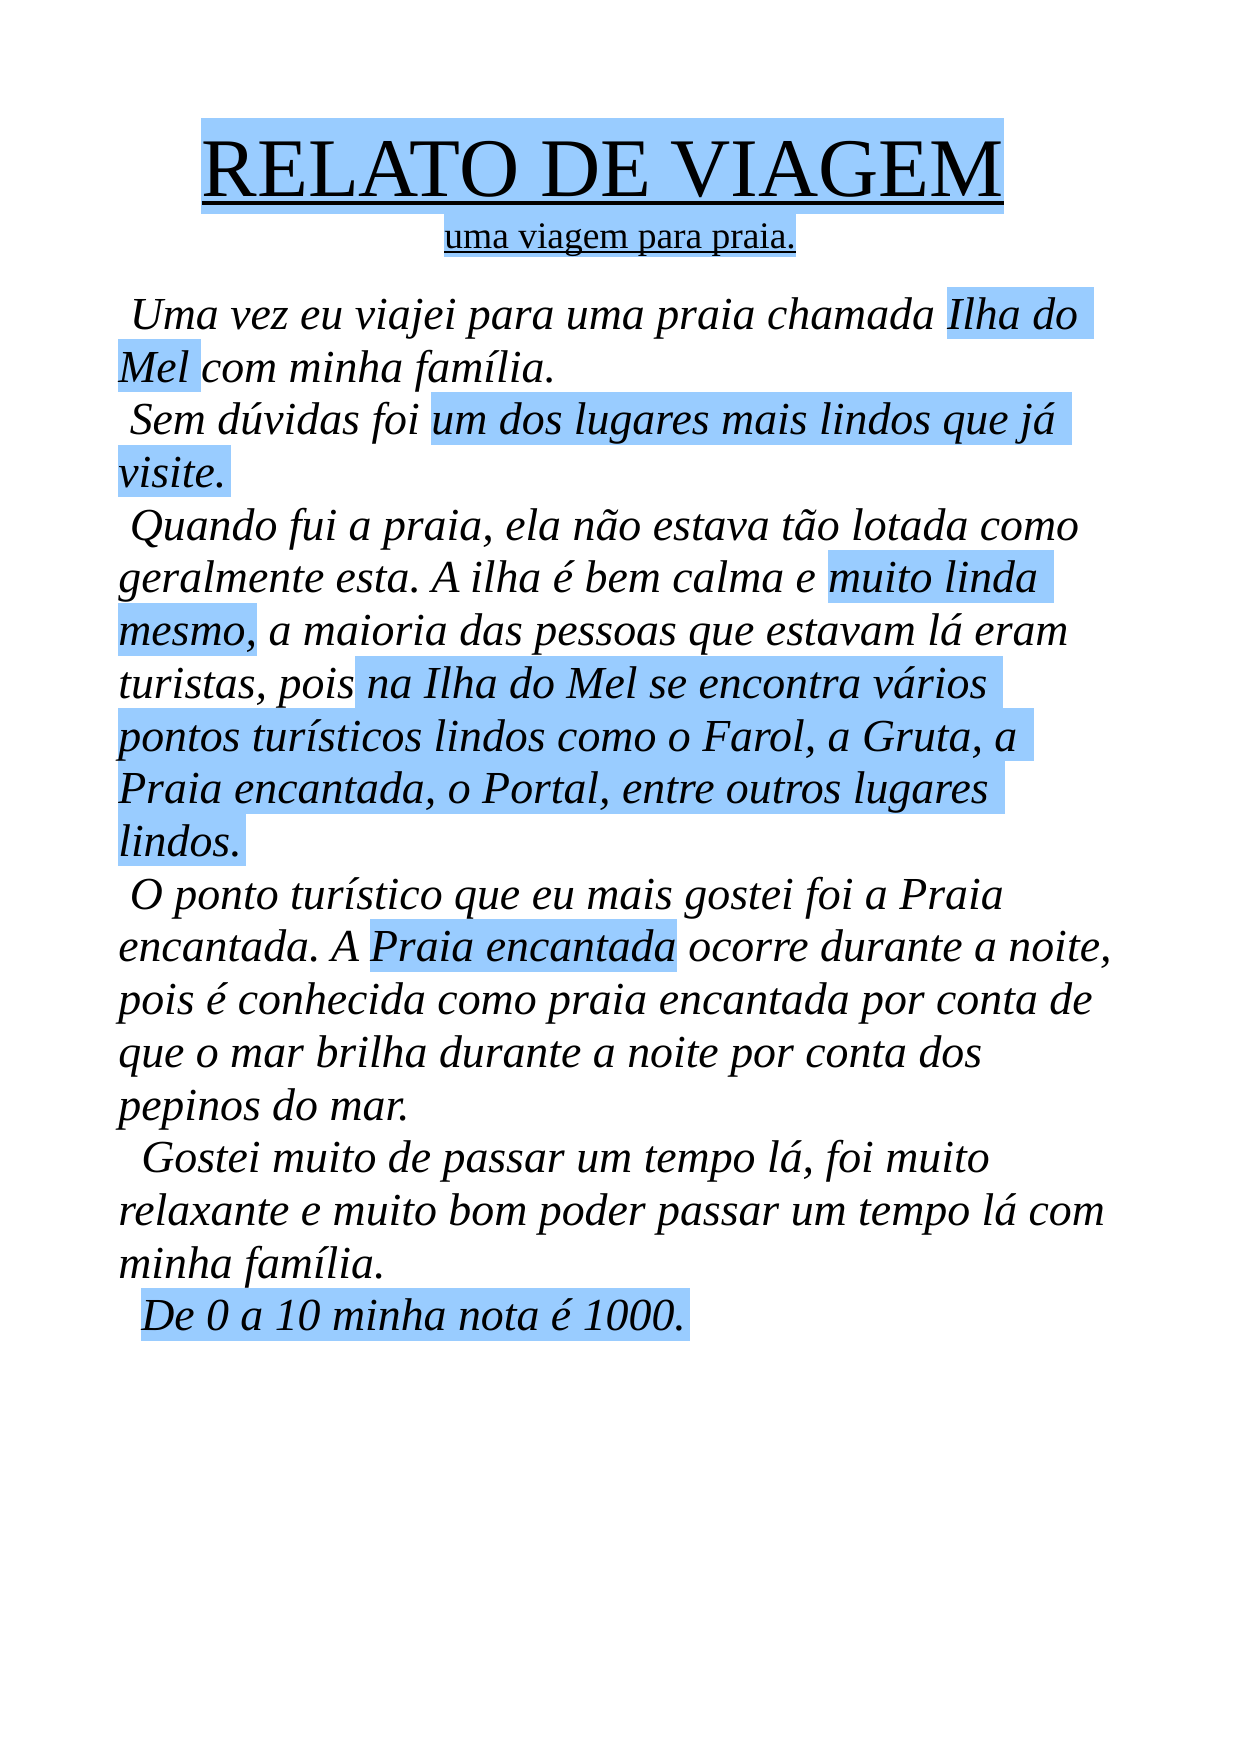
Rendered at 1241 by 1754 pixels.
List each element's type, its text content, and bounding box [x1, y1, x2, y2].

text Sem dúvidas foi um dos lugares mais lindos que já visite. [118, 392, 1122, 497]
text Gostei muito de passar um tempo lá, foi muito relaxante e muito bom poder passar um tempo lá com minha família. [118, 1130, 1122, 1288]
text Uma vez eu viajei para uma praia chamada Ilha do Mel com minha família. [118, 287, 1122, 392]
text De 0 a 10 minha nota é 1000. [118, 1288, 1122, 1341]
text O ponto turístico que eu mais gostei foi a Praia encantada. A Praia encantada ocorre durante a noite, pois é conhecida como praia encantada por conta de que o mar brilha durante a noite por conta dos pepinos do mar. [118, 866, 1122, 1130]
text Quando fui a praia, ela não estava tão lotada como geralmente esta. A ilha é bem calma e muito linda mesmo, a maioria das pessoas que estavam lá eram turistas, pois na Ilha do Mel se encontra vários pontos turísticos lindos como o Farol, a Gruta, a Praia encantada, o Portal, entre outros lugares lindos. [118, 497, 1122, 866]
